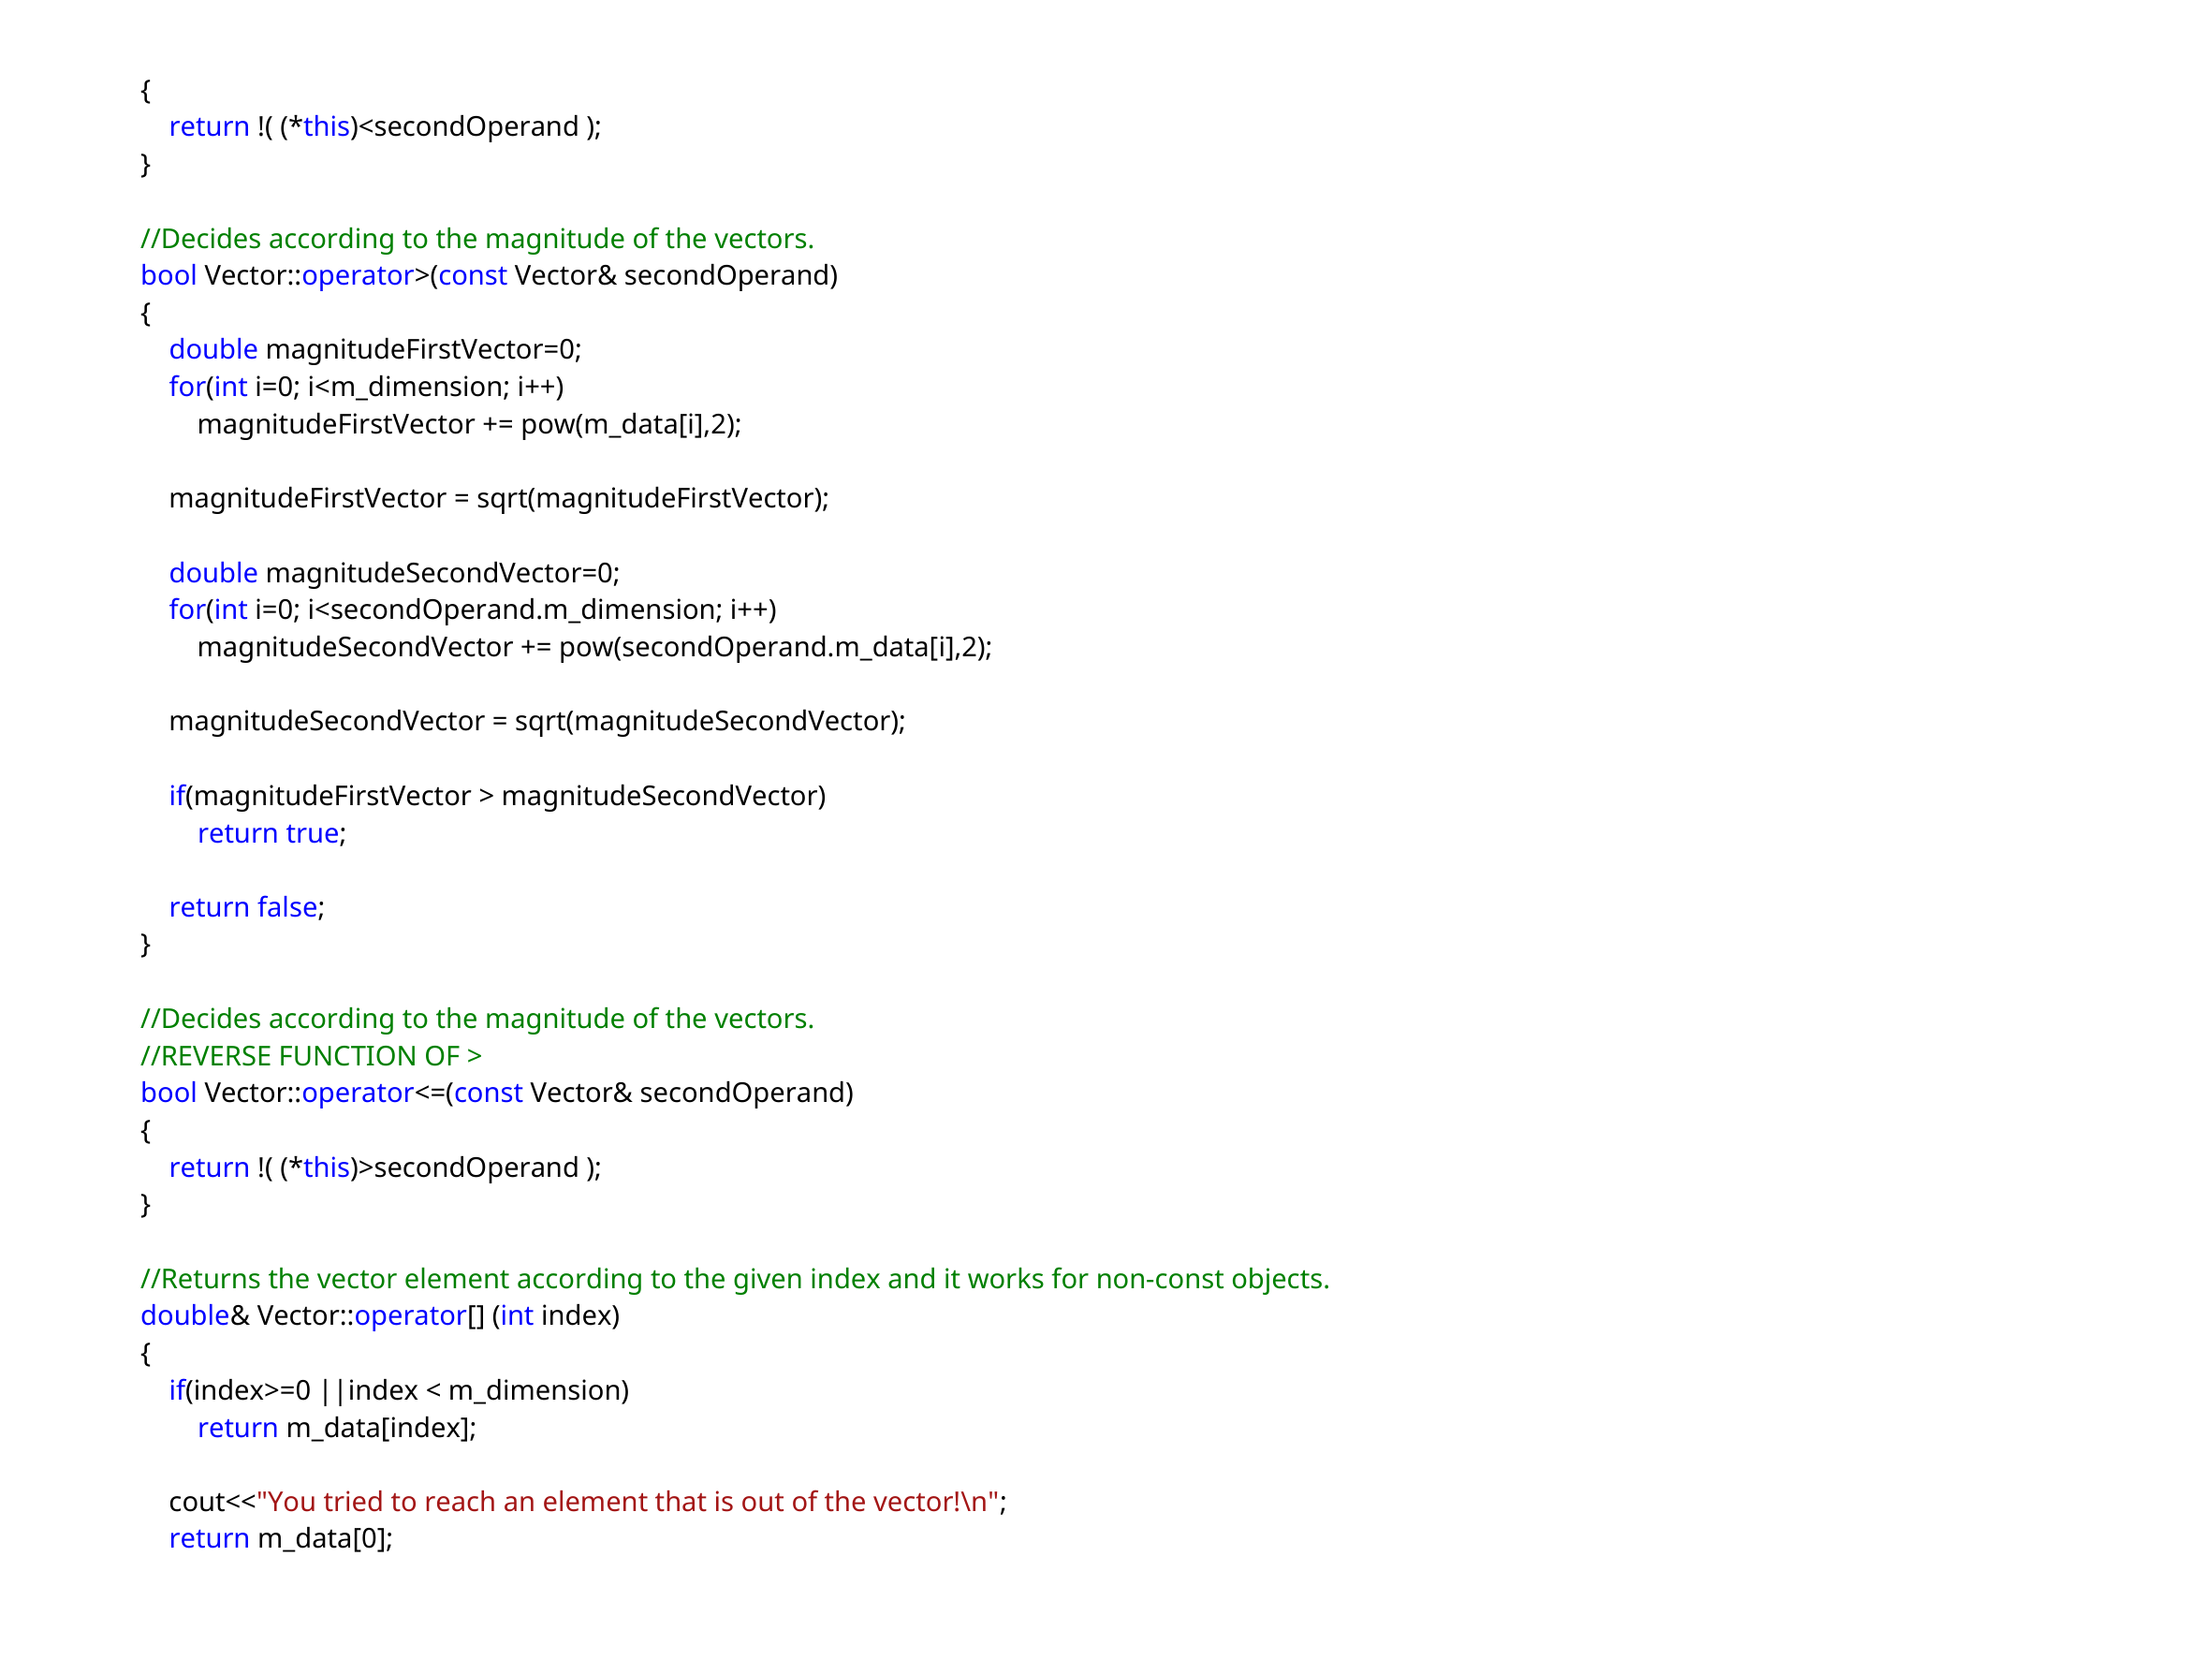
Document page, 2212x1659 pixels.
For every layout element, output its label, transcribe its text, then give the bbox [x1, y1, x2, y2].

text } [140, 1185, 2071, 1222]
text magnitudeFirstVector = sqrt(magnitudeFirstVector); [140, 479, 2071, 516]
text magnitudeSecondVector = sqrt(magnitudeSecondVector); [140, 702, 2071, 739]
text //Returns the vector element according to the given index and it works for non-const objects. [140, 1259, 2071, 1297]
text } [140, 144, 2071, 182]
text { [140, 293, 2071, 330]
text return true; [140, 814, 2071, 850]
text { [140, 1110, 2071, 1148]
text for(int i=0; i<m_dimension; i++) [140, 367, 2071, 404]
text //Decides according to the magnitude of the vectors. [140, 219, 2071, 256]
text double magnitudeFirstVector=0; [140, 330, 2071, 367]
text double magnitudeSecondVector=0; [140, 553, 2071, 591]
text return !( (*this)>secondOperand ); [140, 1148, 2071, 1185]
text return m_data[index]; [140, 1408, 2071, 1445]
text //REVERSE FUNCTION OF > [140, 1036, 2071, 1074]
text magnitudeSecondVector += pow(secondOperand.m_data[i],2); [140, 627, 2071, 665]
text return m_data[0]; [140, 1520, 2071, 1556]
text } [140, 925, 2071, 962]
text { [140, 1333, 2071, 1371]
text if(index>=0 ||index < m_dimension) [140, 1371, 2071, 1408]
text cout<<"You tried to reach an element that is out of the vector!\n"; [140, 1482, 2071, 1520]
text return !( (*this)<secondOperand ); [140, 108, 2071, 144]
text for(int i=0; i<secondOperand.m_dimension; i++) [140, 591, 2071, 627]
text bool Vector::operator>(const Vector& secondOperand) [140, 256, 2071, 293]
text //Decides according to the magnitude of the vectors. [140, 999, 2071, 1036]
text return false; [140, 888, 2071, 925]
text { [140, 70, 2071, 108]
text bool Vector::operator<=(const Vector& secondOperand) [140, 1074, 2071, 1110]
text magnitudeFirstVector += pow(m_data[i],2); [140, 404, 2071, 442]
text if(magnitudeFirstVector > magnitudeSecondVector) [140, 776, 2071, 814]
text double& Vector::operator[] (int index) [140, 1297, 2071, 1333]
